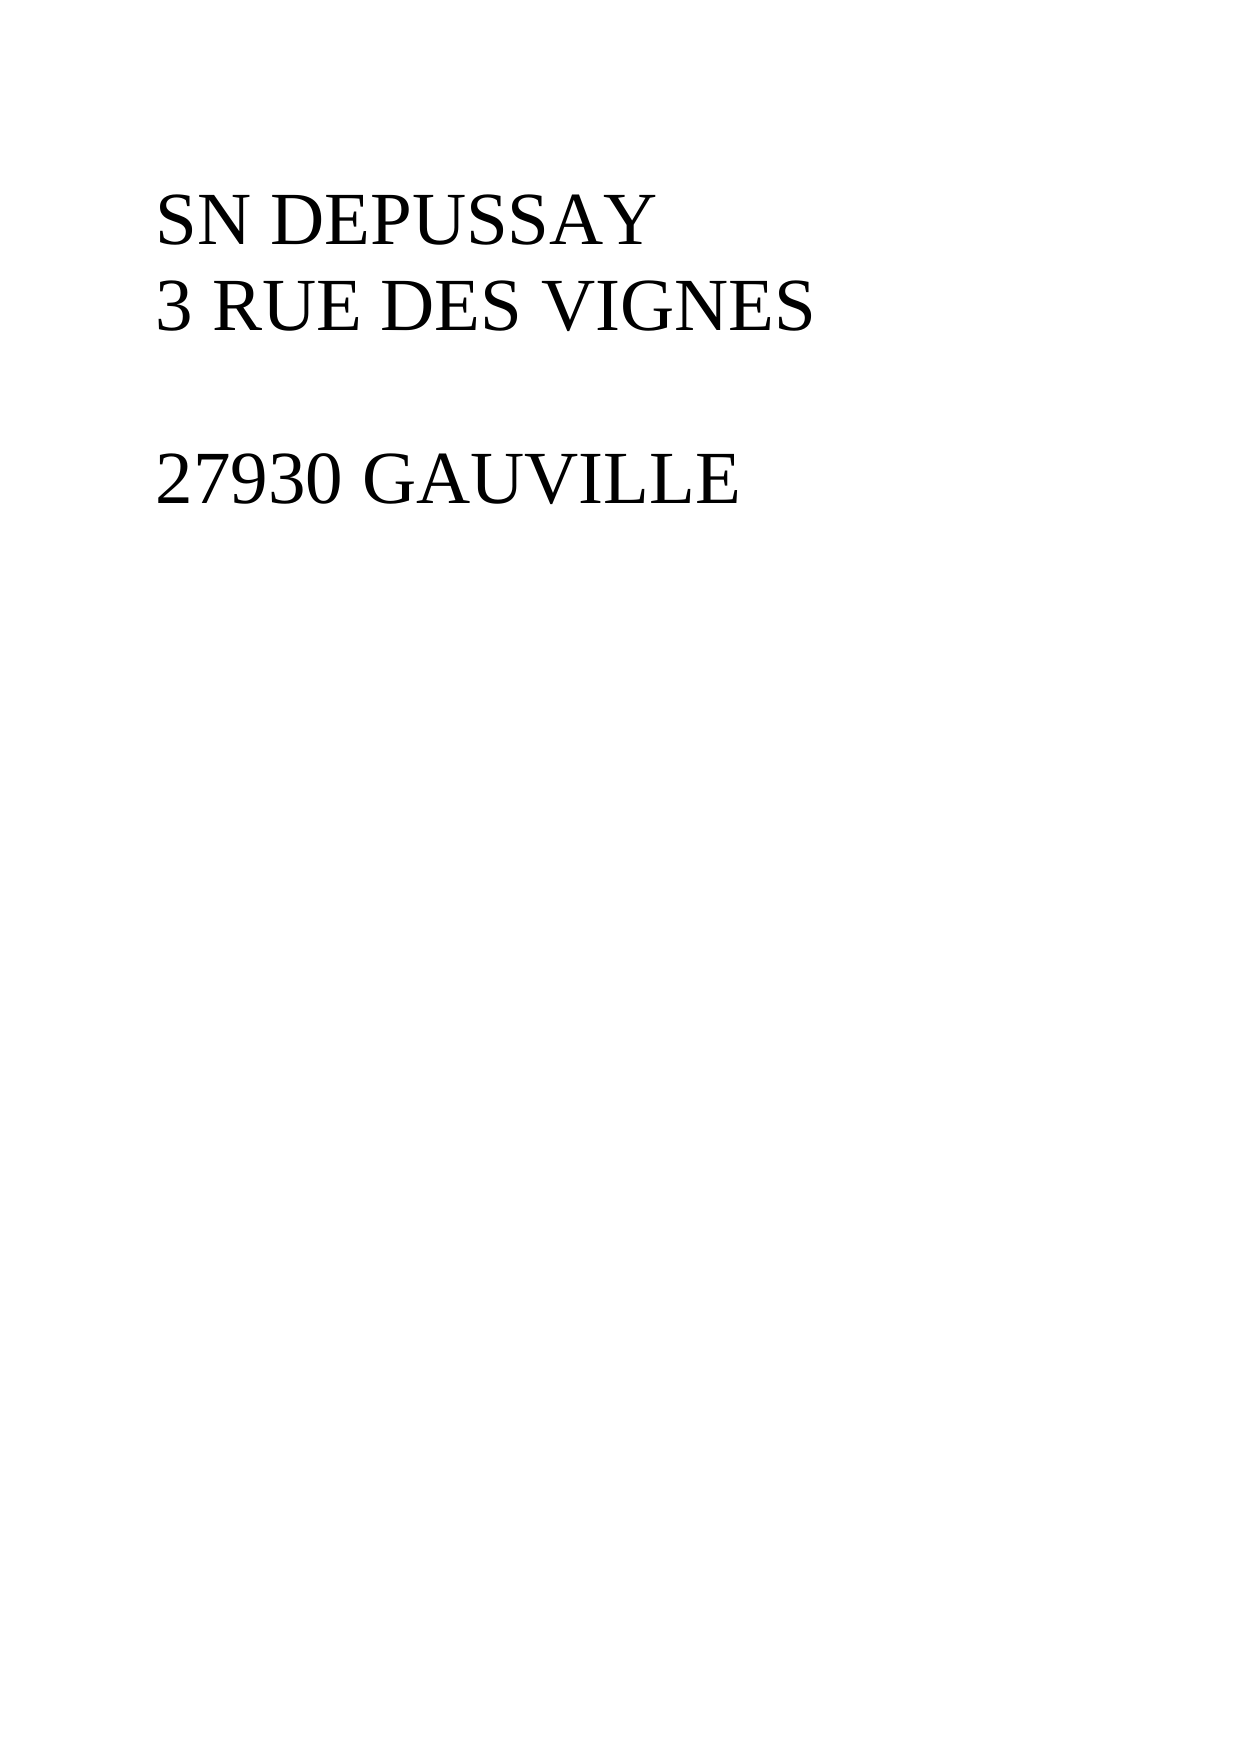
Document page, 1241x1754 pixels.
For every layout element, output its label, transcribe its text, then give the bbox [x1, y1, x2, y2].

text 3 RUE DES VIGNES [118, 260, 1122, 347]
text 27930 GAUVILLE [118, 433, 1122, 519]
text SN DEPUSSAY [118, 174, 1122, 260]
